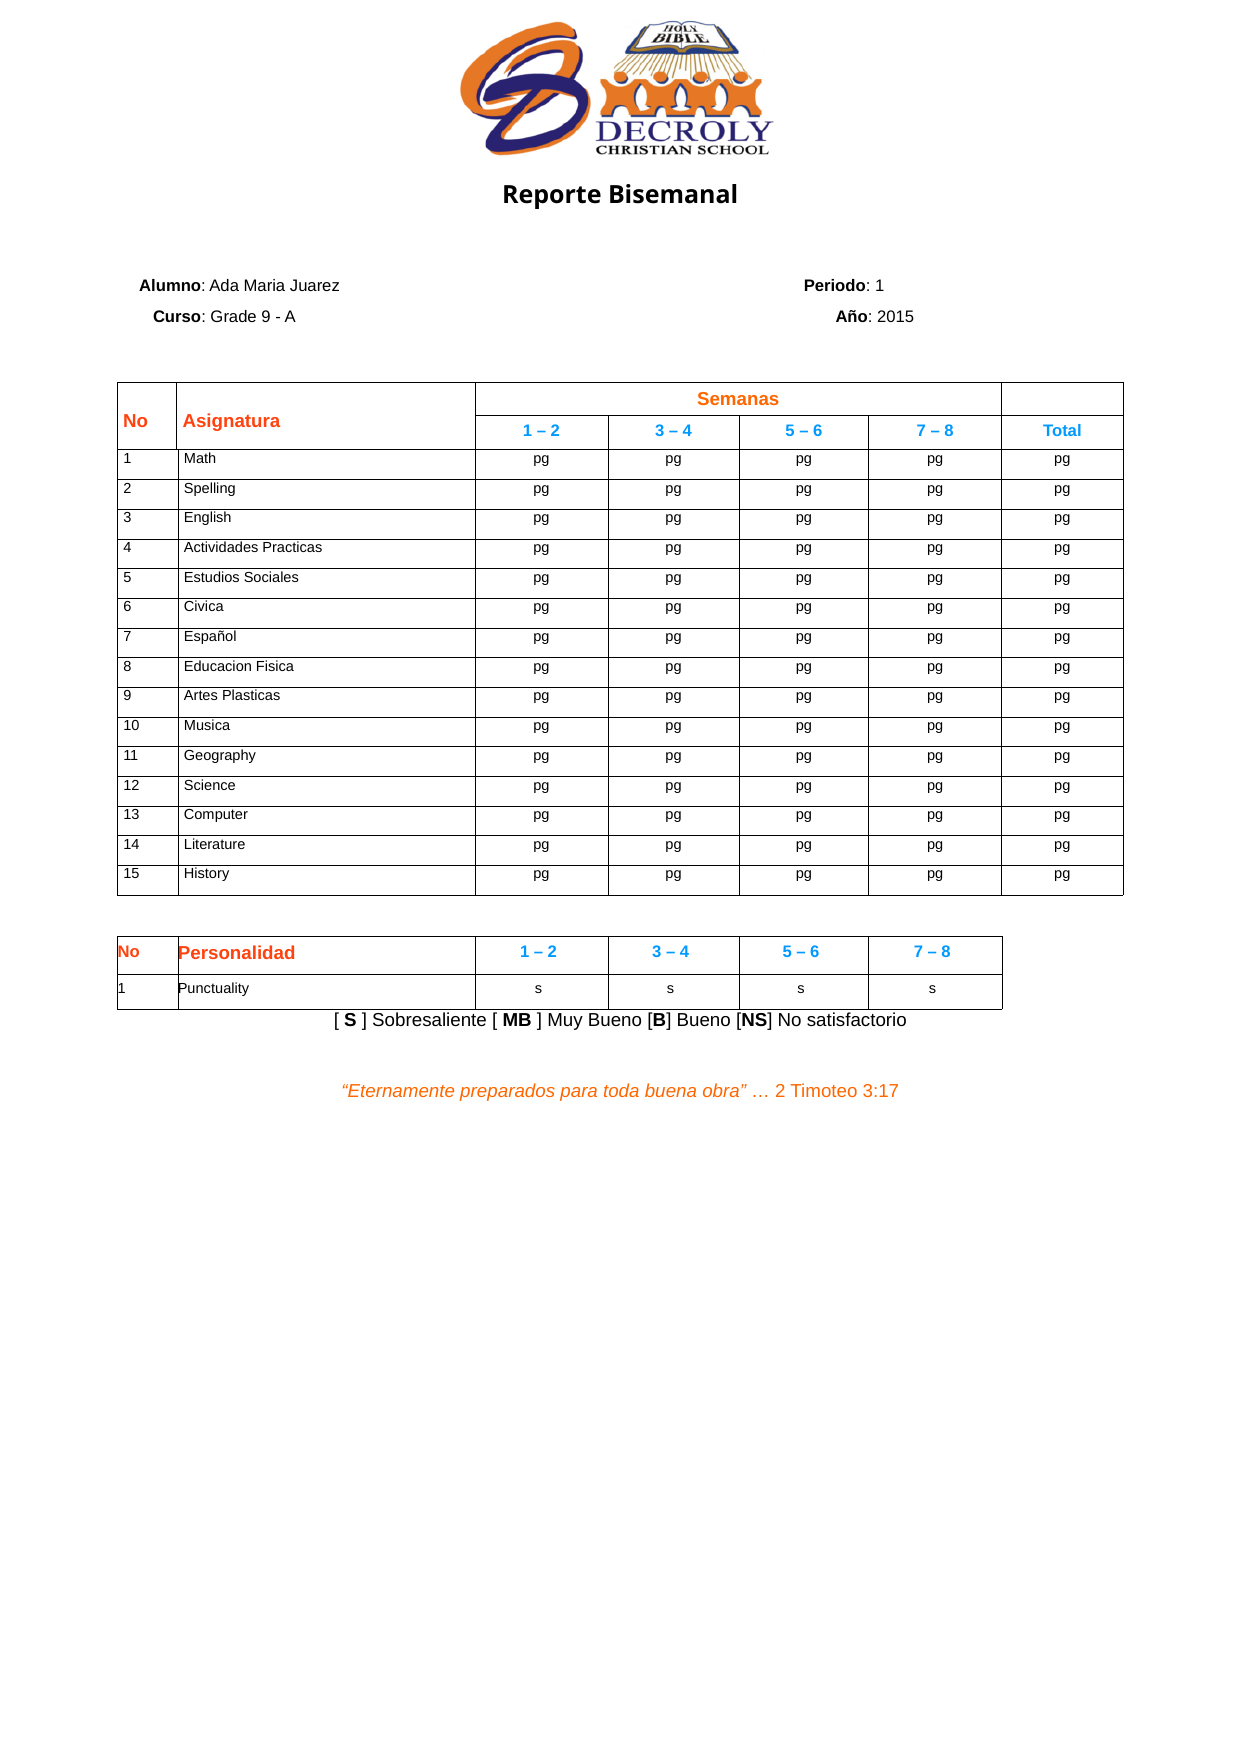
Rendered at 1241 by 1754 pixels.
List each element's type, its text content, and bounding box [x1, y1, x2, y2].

table_cell pg [476, 747, 608, 776]
text Periodo: 1 [803, 275, 1100, 294]
table_cell Artes Plasticas [179, 688, 475, 717]
table_cell Educacion Fisica [179, 658, 475, 687]
table_cell pg [1002, 599, 1123, 627]
table_cell pg [740, 480, 868, 509]
table_cell pg [740, 688, 868, 717]
text Reporte Bisemanal [118, 176, 1122, 210]
table_cell 5 – 6 [740, 416, 868, 449]
table_cell pg [1002, 510, 1123, 538]
table_cell pg [1002, 629, 1123, 657]
table_cell 12 [118, 777, 178, 806]
table_cell Musica [179, 718, 475, 746]
table_cell pg [609, 629, 739, 657]
table_cell pg [869, 688, 1001, 717]
table_cell Estudios Sociales [179, 569, 475, 598]
table_cell pg [609, 599, 739, 627]
table_cell pg [476, 836, 608, 865]
table_cell pg [740, 658, 868, 687]
table_cell pg [609, 866, 739, 895]
table_header [1002, 383, 1123, 415]
table_cell pg [476, 658, 608, 687]
table_cell 9 [118, 688, 178, 717]
table_cell 4 [118, 540, 178, 568]
table_cell 8 [118, 658, 178, 687]
table_cell pg [609, 777, 739, 806]
table_cell Total [1002, 416, 1123, 449]
table_cell pg [1002, 747, 1123, 776]
table_cell pg [740, 747, 868, 776]
table_cell pg [476, 569, 608, 598]
table_cell English [179, 510, 475, 538]
text [ S ] Sobresaliente [ MB ] Muy Bueno [B] Bueno [NS] No satisfactorio [118, 1009, 1122, 1031]
table_header No [118, 937, 178, 974]
table_cell pg [740, 866, 868, 895]
table_cell pg [740, 569, 868, 598]
table_cell pg [1002, 777, 1123, 806]
text Año: 2015 [803, 307, 1100, 326]
table_cell pg [740, 629, 868, 657]
table_header 7 – 8 [869, 937, 1002, 974]
table_cell pg [1002, 718, 1123, 746]
table_cell pg [1002, 658, 1123, 687]
table_cell pg [869, 836, 1001, 865]
table_cell 10 [118, 718, 178, 746]
table_header Math [179, 450, 475, 479]
table_cell pg [476, 807, 608, 835]
table_cell pg [609, 480, 739, 509]
table_cell 1 [118, 975, 178, 1009]
table_header pg [869, 450, 1001, 479]
text Curso: Grade 9 - A [139, 307, 554, 326]
table_cell pg [869, 866, 1001, 895]
table_header No [118, 383, 176, 449]
table_header pg [740, 450, 868, 479]
table_cell pg [476, 866, 608, 895]
table_cell 2 [118, 480, 178, 509]
table_header 5 – 6 [740, 937, 868, 974]
table_cell 3 [118, 510, 178, 538]
table_cell pg [1002, 540, 1123, 568]
table_cell 1 – 2 [476, 416, 608, 449]
table_header pg [1002, 450, 1123, 479]
table_cell pg [869, 510, 1001, 538]
table_cell Literature [179, 836, 475, 865]
table_cell pg [609, 569, 739, 598]
table_cell 11 [118, 747, 178, 776]
table_cell pg [1002, 688, 1123, 717]
table_cell pg [609, 688, 739, 717]
table_cell pg [740, 510, 868, 538]
table_cell pg [869, 658, 1001, 687]
table_cell Spelling [179, 480, 475, 509]
table_cell 15 [118, 866, 178, 895]
table_cell pg [609, 836, 739, 865]
table_cell pg [609, 747, 739, 776]
table_cell s [869, 975, 1002, 1009]
table_cell Español [179, 629, 475, 657]
table_cell 6 [118, 599, 178, 627]
table_header 1 [118, 450, 178, 479]
table_cell pg [869, 480, 1001, 509]
table_cell pg [476, 777, 608, 806]
table_cell pg [1002, 866, 1123, 895]
table_header 3 – 4 [609, 937, 739, 974]
table_cell s [476, 975, 608, 1009]
table_cell s [740, 975, 868, 1009]
table_cell Punctuality [179, 975, 475, 1009]
table_cell 7 [118, 629, 178, 657]
table_cell Actividades Practicas [179, 540, 475, 568]
table_header Personalidad [179, 937, 475, 974]
table_cell 3 – 4 [609, 416, 739, 449]
table_cell pg [869, 747, 1001, 776]
table_header Asignatura [177, 383, 475, 449]
table_header pg [476, 450, 608, 479]
table_cell pg [476, 688, 608, 717]
table_cell pg [609, 540, 739, 568]
table_cell pg [740, 540, 868, 568]
table_cell pg [1002, 480, 1123, 509]
table_cell Geography [179, 747, 475, 776]
table_cell pg [1002, 807, 1123, 835]
table_cell pg [609, 510, 739, 538]
table_cell pg [476, 540, 608, 568]
table_cell pg [476, 629, 608, 657]
table_cell 5 [118, 569, 178, 598]
table_cell s [609, 975, 739, 1009]
table_cell pg [476, 718, 608, 746]
table_cell Computer [179, 807, 475, 835]
table_cell pg [740, 836, 868, 865]
table_cell pg [869, 777, 1001, 806]
text “Eternamente preparados para toda buena obra” … 2 Timoteo 3:17 [118, 1080, 1122, 1102]
table_cell pg [869, 540, 1001, 568]
table_cell pg [869, 629, 1001, 657]
table_cell pg [609, 658, 739, 687]
table_cell pg [476, 480, 608, 509]
table_cell pg [869, 599, 1001, 627]
table_cell pg [1002, 836, 1123, 865]
table_cell pg [476, 599, 608, 627]
table_cell pg [740, 807, 868, 835]
table_cell pg [476, 510, 608, 538]
table_cell pg [740, 777, 868, 806]
table_cell pg [609, 718, 739, 746]
table_cell pg [1002, 569, 1123, 598]
table_cell 14 [118, 836, 178, 865]
table_cell pg [740, 599, 868, 627]
table_cell pg [869, 718, 1001, 746]
table_cell Civica [179, 599, 475, 627]
text Alumno: Ada Maria Juarez [139, 275, 554, 294]
table_cell Science [179, 777, 475, 806]
table_cell 13 [118, 807, 178, 835]
table_cell 7 – 8 [869, 416, 1001, 449]
table_header Semanas [476, 383, 1001, 415]
table_cell pg [869, 807, 1001, 835]
table_cell pg [740, 718, 868, 746]
table_cell pg [609, 807, 739, 835]
table_header 1 – 2 [476, 937, 608, 974]
picture [447, 12, 793, 173]
table_cell pg [869, 569, 1001, 598]
table_header pg [609, 450, 739, 479]
table_cell History [179, 866, 475, 895]
